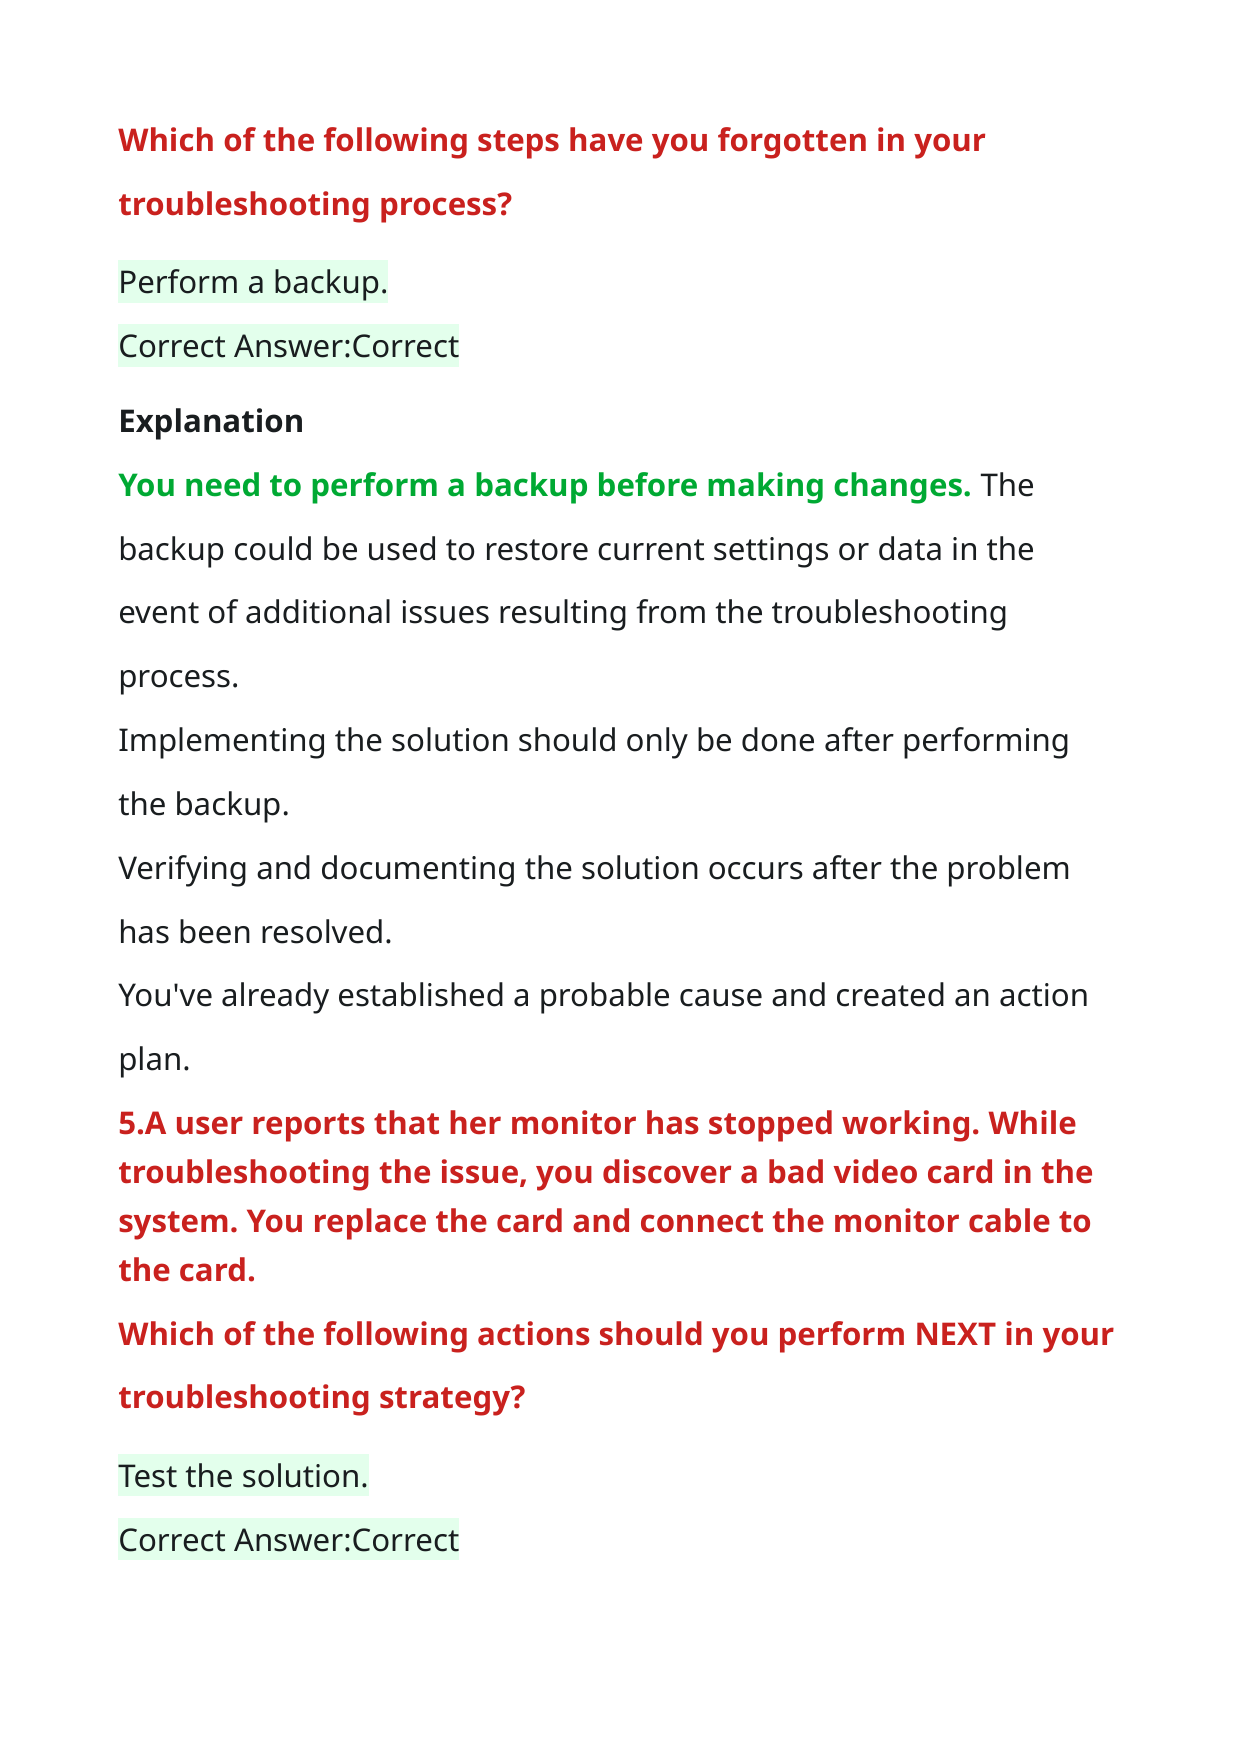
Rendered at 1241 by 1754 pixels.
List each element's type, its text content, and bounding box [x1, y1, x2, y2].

text Implementing the solution should only be done after performing the backup. [118, 718, 1122, 824]
text Test the solution. [118, 1454, 1122, 1496]
text Verifying and documenting the solution occurs after the problem has been resolved. [118, 846, 1122, 952]
text Correct Answer:Correct [118, 1518, 1122, 1560]
text Which of the following steps have you forgotten in your troubleshooting process? [118, 118, 1122, 224]
text Correct Answer:Correct [118, 324, 1122, 367]
text You need to perform a backup before making changes. The backup could be used to restore current settings or data in the event of additional issues resulting from the troubleshooting process. [118, 463, 1122, 697]
text Perform a backup. [118, 260, 1122, 303]
subtitle Explanation [118, 399, 1122, 441]
text You've already established a probable cause and created an action plan. [118, 973, 1122, 1080]
text 5.A user reports that her monitor has stopped working. While troubleshooting the issue, you discover a bad video card in the system. You replace the card and connect the monitor cable to the card. [118, 1101, 1122, 1291]
text Which of the following actions should you perform NEXT in your troubleshooting strategy? [118, 1312, 1122, 1418]
